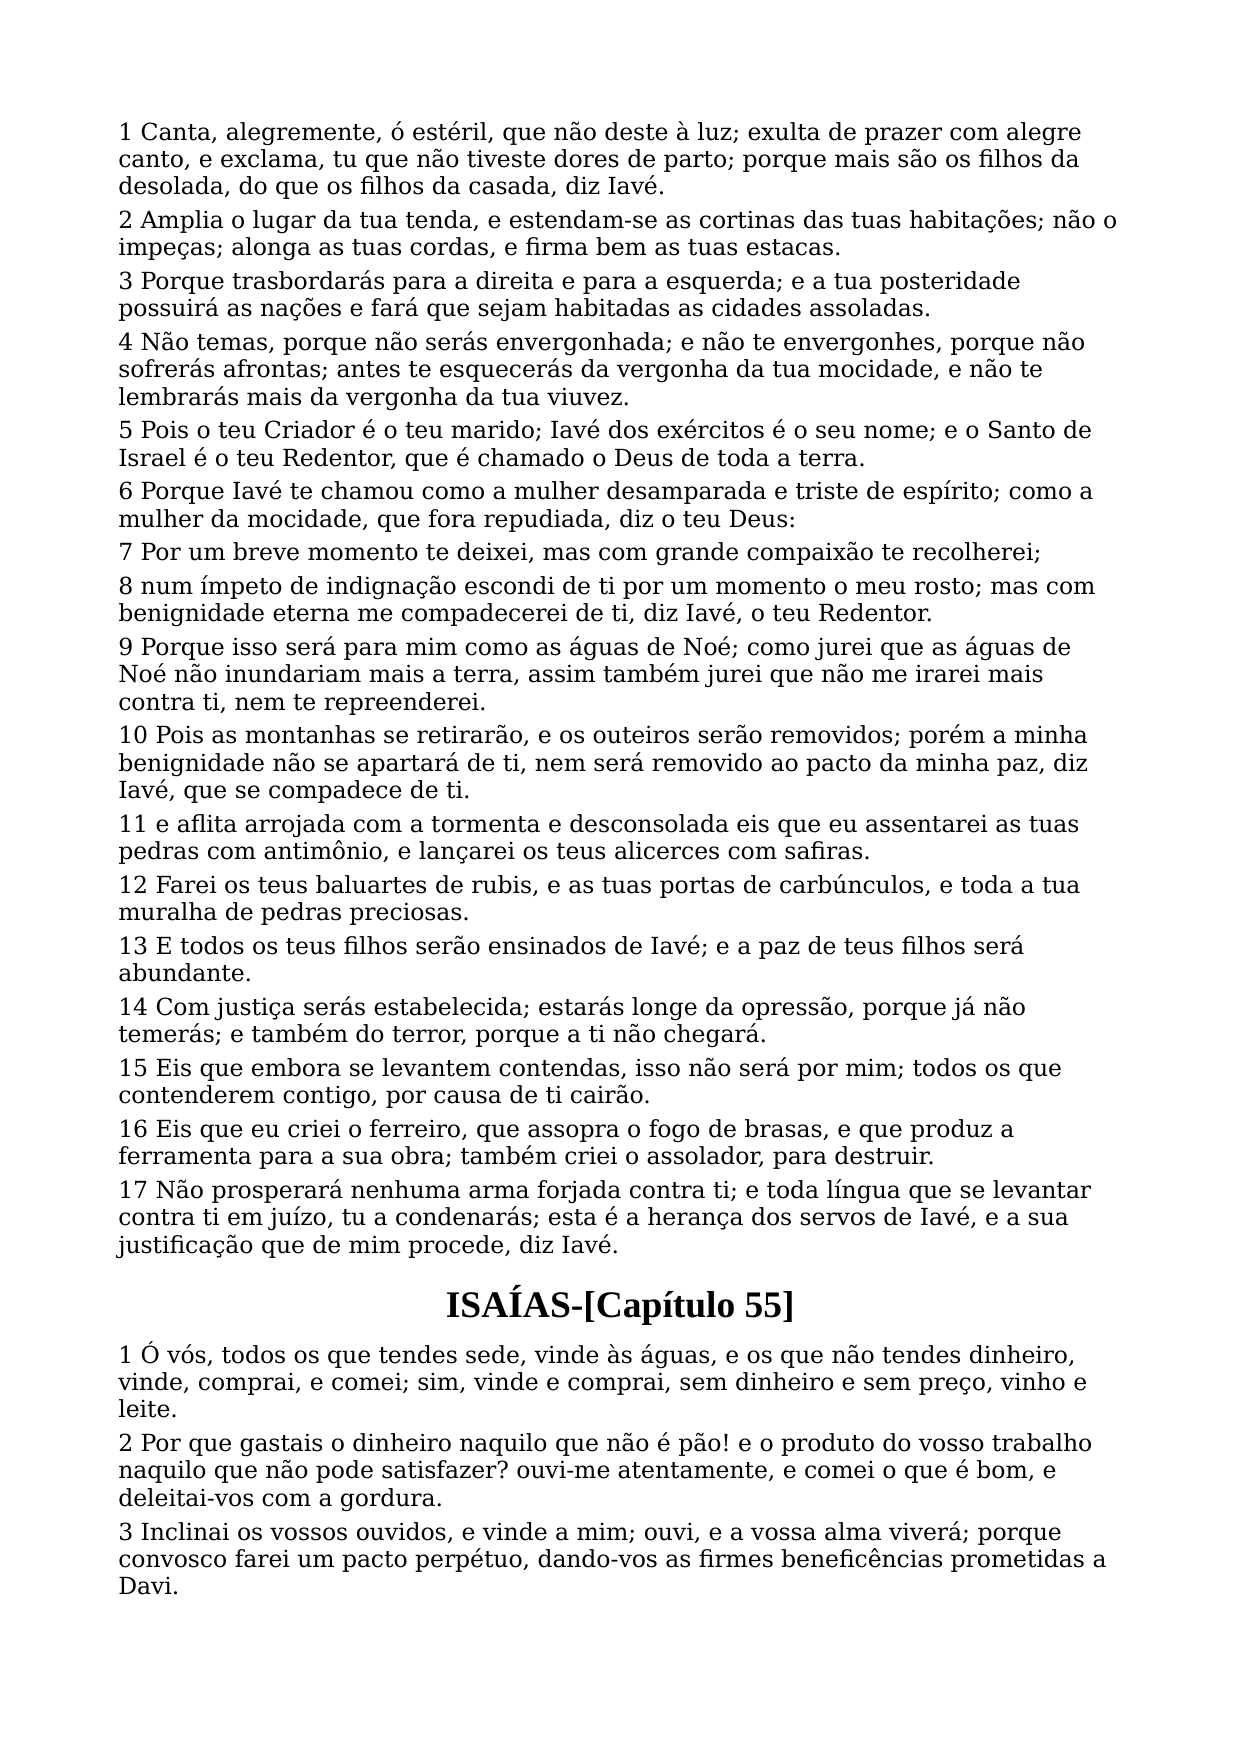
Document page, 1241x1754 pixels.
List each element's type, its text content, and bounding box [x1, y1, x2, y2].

text 8 num ímpeto de indignação escondi de ti por um momento o meu rosto; mas com benignidade eterna me compadecerei de ti, diz Iavé, o teu Redentor. [118, 573, 1122, 627]
text 5 Pois o teu Criador é o teu marido; Iavé dos exércitos é o seu nome; e o Santo de Israel é o teu Redentor, que é chamado o Deus de toda a terra. [118, 417, 1122, 471]
text 2 Amplia o lugar da tua tenda, e estendam-se as cortinas das tuas habitações; não o impeças; alonga as tuas cordas, e firma bem as tuas estacas. [118, 206, 1122, 261]
text 7 Por um breve momento te deixei, mas com grande compaixão te recolherei; [118, 539, 1122, 566]
text 1 Canta, alegremente, ó estéril, que não deste à luz; exulta de prazer com alegre canto, e exclama, tu que não tiveste dores de parto; porque mais são os filhos da desolada, do que os filhos da casada, diz Iavé. [118, 118, 1122, 200]
text 3 Porque trasbordarás para a direita e para a esquerda; e a tua posteridade possuirá as nações e fará que sejam habitadas as cidades assoladas. [118, 267, 1122, 322]
subtitle ISAÍAS-[Capítulo 55] [118, 1283, 1122, 1326]
text 6 Porque Iavé te chamou como a mulher desamparada e triste de espírito; como a mulher da mocidade, que fora repudiada, diz o teu Deus: [118, 478, 1122, 532]
text 14 Com justiça serás estabelecida; estarás longe da opressão, porque já não temerás; e também do terror, porque a ti não chegará. [118, 993, 1122, 1048]
text 10 Pois as montanhas se retirarão, e os outeiros serão removidos; porém a minha benignidade não se apartará de ti, nem será removido ao pacto da minha paz, diz Iavé, que se compadece de ti. [118, 722, 1122, 804]
text 15 Eis que embora se levantem contendas, isso não será por mim; todos os que contenderem contigo, por causa de ti cairão. [118, 1054, 1122, 1109]
text 13 E todos os teus filhos serão ensinados de Iavé; e a paz de teus filhos será abundante. [118, 932, 1122, 987]
text 12 Farei os teus baluartes de rubis, e as tuas portas de carbúnculos, e toda a tua muralha de pedras preciosas. [118, 871, 1122, 926]
text 2 Por que gastais o dinheiro naquilo que não é pão! e o produto do vosso trabalho naquilo que não pode satisfazer? ouvi-me atentamente, e comei o que é bom, e deleitai-vos com a gordura. [118, 1430, 1122, 1512]
text 4 Não temas, porque não serás envergonhada; e não te envergonhes, porque não sofrerás afrontas; antes te esquecerás da vergonha da tua mocidade, e não te lembrarás mais da vergonha da tua viuvez. [118, 328, 1122, 410]
text 17 Não prosperará nenhuma arma forjada contra ti; e toda língua que se levantar contra ti em juízo, tu a condenarás; esta é a herança dos servos de Iavé, e a sua justificação que de mim procede, diz Iavé. [118, 1177, 1122, 1258]
text 16 Eis que eu criei o ferreiro, que assopra o fogo de brasas, e que produz a ferramenta para a sua obra; também criei o assolador, para destruir. [118, 1116, 1122, 1170]
text 11 e aflita arrojada com a tormenta e desconsolada eis que eu assentarei as tuas pedras com antimônio, e lançarei os teus alicerces com safiras. [118, 810, 1122, 865]
text 9 Porque isso será para mim como as águas de Noé; como jurei que as águas de Noé não inundariam mais a terra, assim também jurei que não me irarei mais contra ti, nem te repreenderei. [118, 634, 1122, 716]
text 3 Inclinai os vossos ouvidos, e vinde a mim; ouvi, e a vossa alma viverá; porque convosco farei um pacto perpétuo, dando-vos as firmes beneficências prometidas a Davi. [118, 1518, 1122, 1600]
text 1 Ó vós, todos os que tendes sede, vinde às águas, e os que não tendes dinheiro, vinde, comprai, e comei; sim, vinde e comprai, sem dinheiro e sem preço, vinho e leite. [118, 1341, 1122, 1423]
